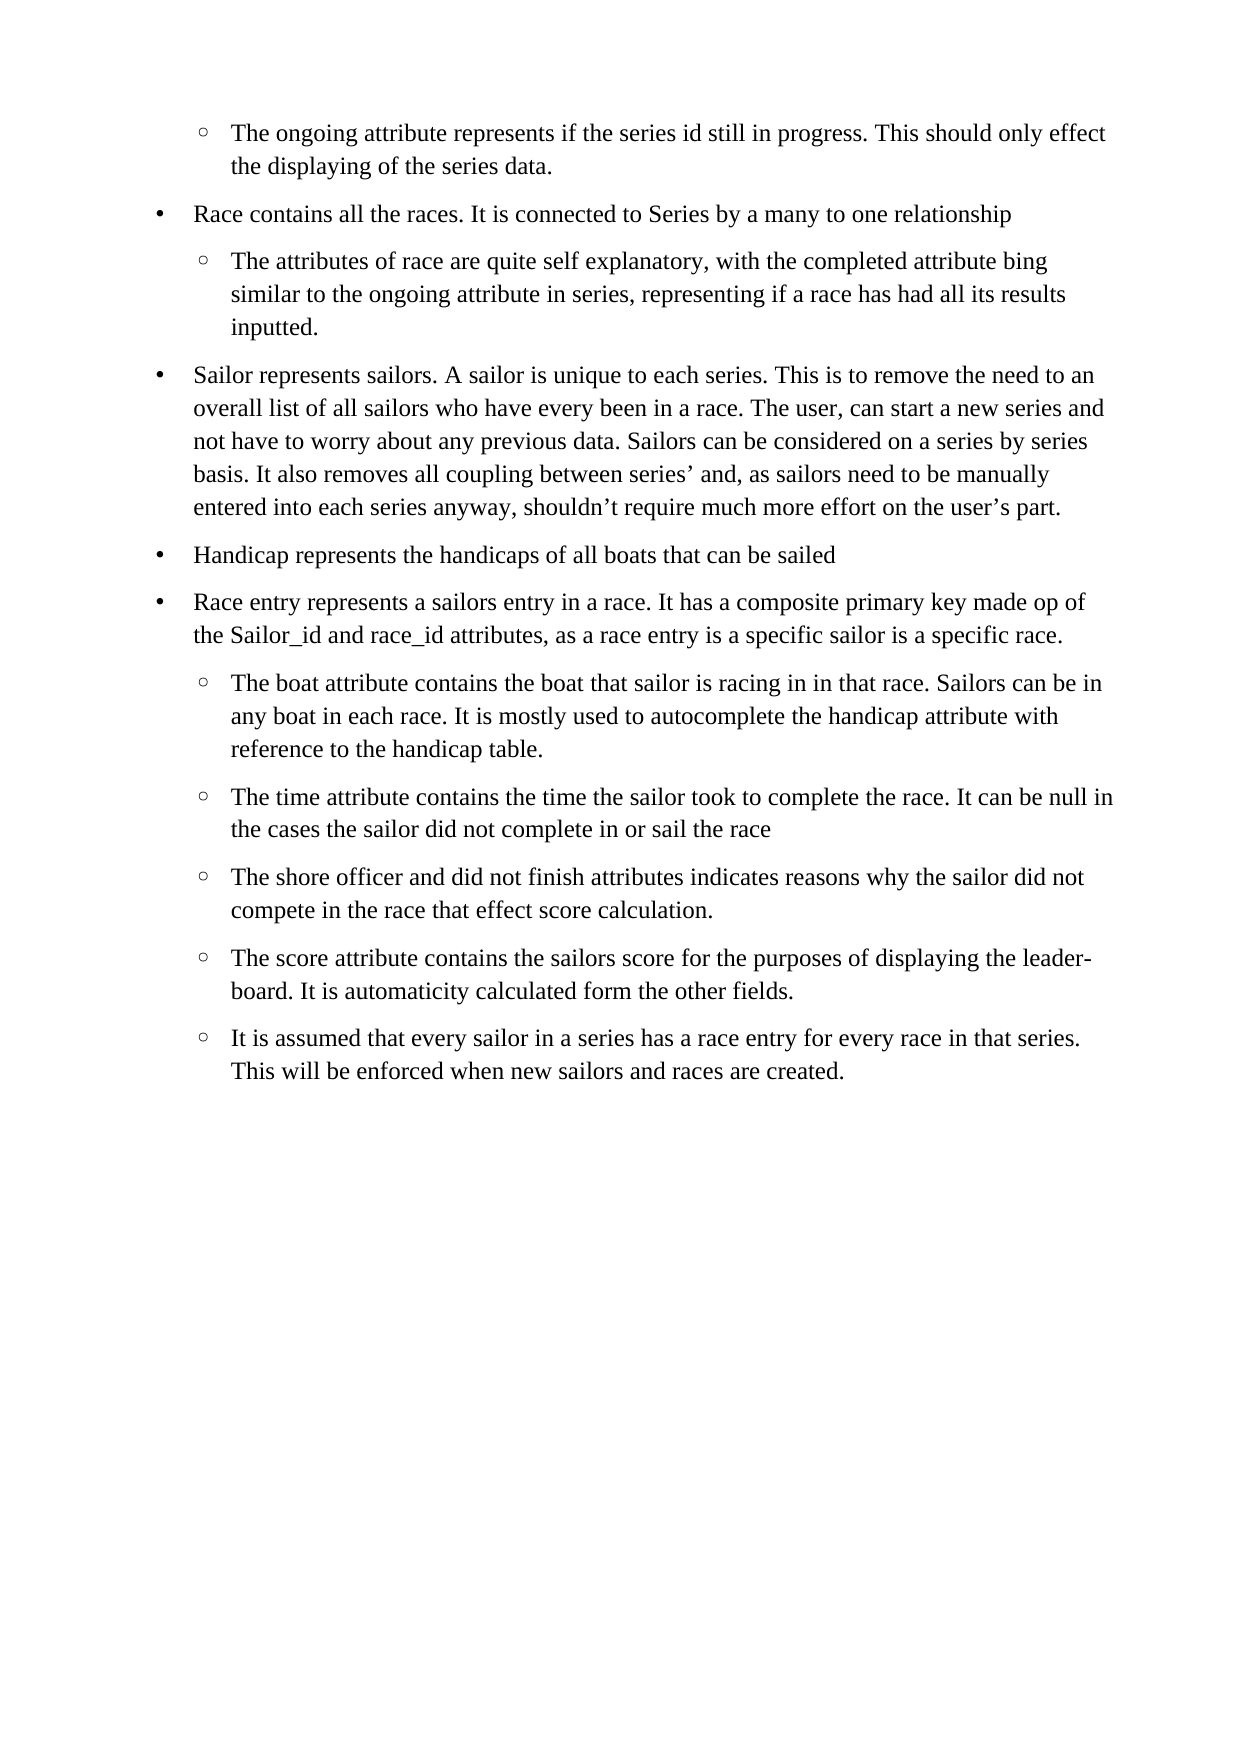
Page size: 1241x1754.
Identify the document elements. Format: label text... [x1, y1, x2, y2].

list It is assumed that every sailor in a series has a race entry for every race in that series. This will be enforced when new sailors and races are created. [193, 1023, 1122, 1085]
list The score attribute contains the sailors score for the purposes of displaying the leader-board. It is automaticity calculated form the other fields. [193, 943, 1122, 1004]
list The attributes of race are quite self explanatory, with the completed attribute bing similar to the ongoing attribute in series, representing if a race has had all its results inputted. [193, 246, 1122, 341]
list The shore officer and did not finish attributes indicates reasons why the sailor did not compete in the race that effect score calculation. [193, 862, 1122, 924]
list The boat attribute contains the boat that sailor is racing in in that race. Sailors can be in any boat in each race. It is mostly used to autocomplete the handicap attribute with reference to the handicap table. [193, 668, 1122, 763]
list Sailor represents sailors. A sailor is unique to each series. This is to remove the need to an overall list of all sailors who have every been in a race. The user, can start a new series and not have to worry about any previous data. Sailors can be considered on a series by series basis. It also removes all coupling between series’ and, as sailors need to be manually entered into each series anyway, shouldn’t require much more effort on the user’s part. [156, 360, 1122, 521]
list The time attribute contains the time the sailor took to complete the race. It can be null in the cases the sailor did not complete in or sail the race [193, 782, 1122, 843]
list Race contains all the races. It is connected to Series by a many to one relationship [156, 199, 1122, 227]
list The ongoing attribute represents if the series id still in progress. This should only effect the displaying of the series data. [193, 118, 1122, 180]
list Race entry represents a sailors entry in a race. It has a composite primary key made op of the Sailor_id and race_id attributes, as a race entry is a specific sailor is a specific race. [156, 587, 1122, 649]
list Handicap represents the handicaps of all boats that can be sailed [156, 540, 1122, 568]
